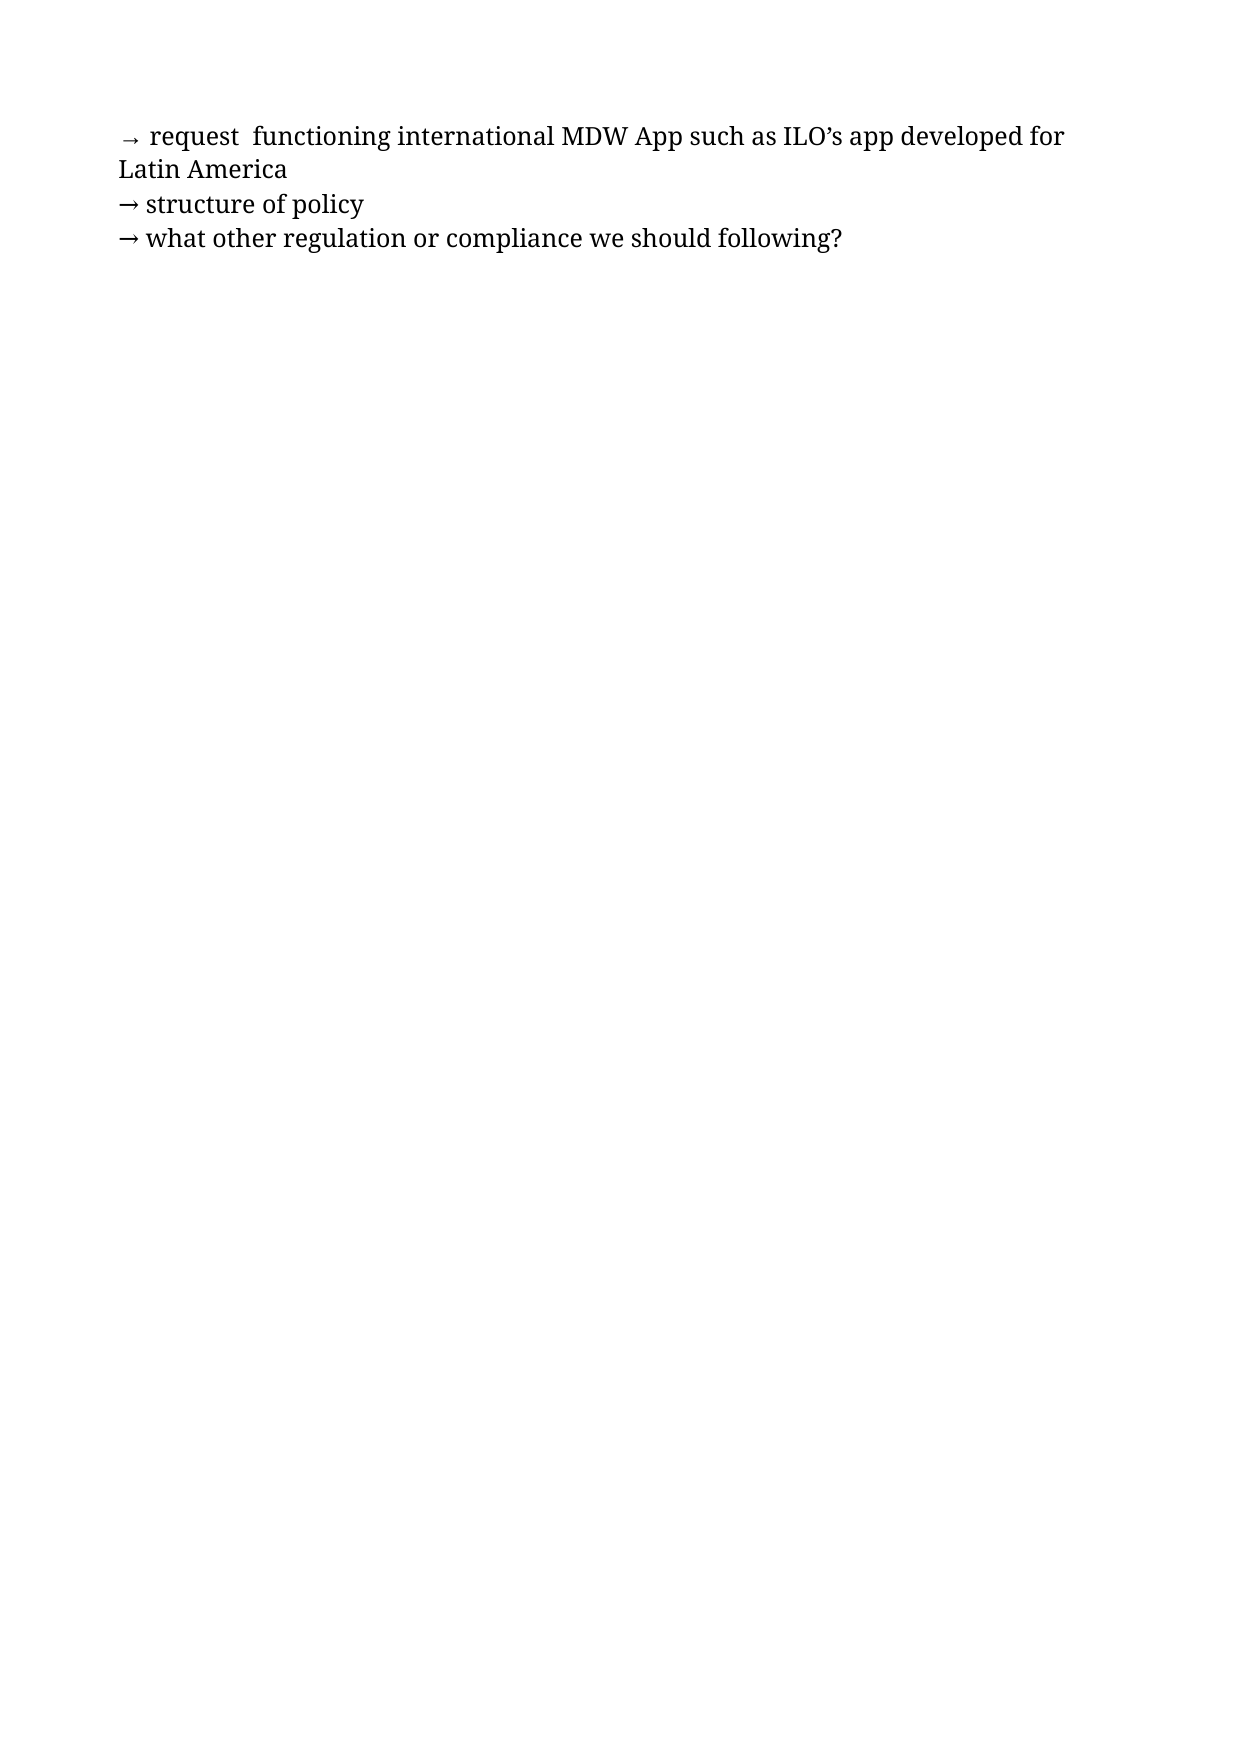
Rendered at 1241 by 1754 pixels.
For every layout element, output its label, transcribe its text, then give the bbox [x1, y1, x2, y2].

text → request functioning international MDW App such as ILO’s app developed for Latin America [118, 118, 1122, 186]
text → what other regulation or compliance we should following? [118, 220, 1122, 254]
text → structure of policy [118, 186, 1122, 220]
